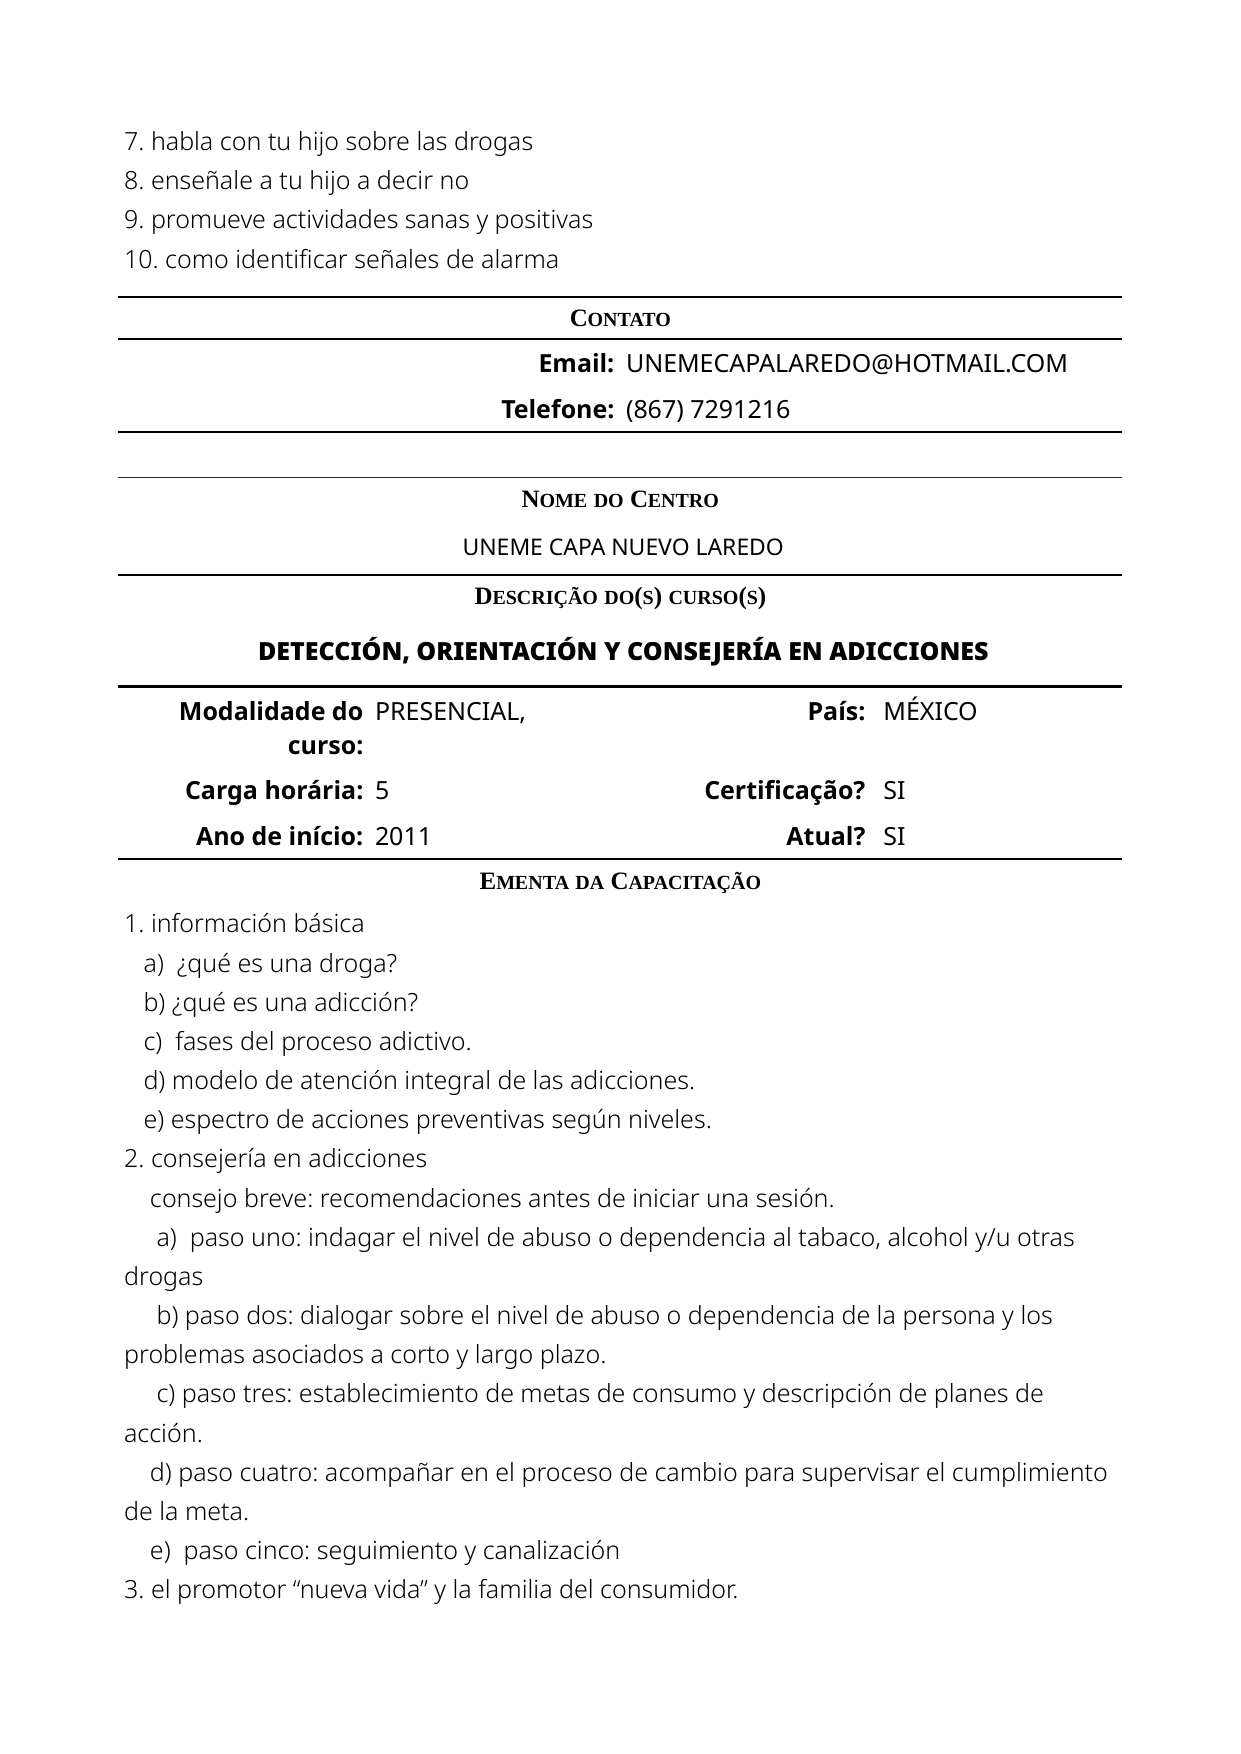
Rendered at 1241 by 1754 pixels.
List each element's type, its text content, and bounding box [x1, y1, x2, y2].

table_cell Telefone: [118, 386, 620, 431]
table_cell SI [871, 813, 1122, 858]
table_cell Ementa da Capacitação [118, 860, 1122, 900]
table_cell 1. INFORMACIÓN BÁSICA A) ¿QUÉ ES UNA DROGA? B) ¿QUÉ ES UNA ADICCIÓN? C) FASES DEL PROCESO ADICTIVO. D) MODELO DE ATENCIÓN INTEGRAL DE LAS ADICCIONES. E) ESPECTRO DE ACCIONES PREVENTIVAS SEGÚN NIVELES. 2. CONSEJERÍA EN ADICCIONES CONSEJO BREVE: RECOMENDACIONES ANTES DE INICIAR UNA SESIÓN. A) PASO UNO: INDAGAR EL NIVEL DE ABUSO O DEPENDENCIA AL TABACO, ALCOHOL Y/U OTRAS DROGAS B) PASO DOS: DIALOGAR SOBRE EL NIVEL DE ABUSO O DEPENDENCIA DE LA PERSONA Y LOS PROBLEMAS ASOCIADOS A CORTO Y LARGO PLAZO. C) PASO TRES: ESTABLECIMIENTO DE METAS DE CONSUMO Y DESCRIPCIÓN DE PLANES DE ACCIÓN. D) PASO CUATRO: ACOMPAÑAR EN EL PROCESO DE CAMBIO PARA SUPERVISAR EL CUMPLIMIENTO DE LA META. E) PASO CINCO: SEGUIMIENTO Y CANALIZACIÓN 3. EL PROMOTOR “NUEVA VIDA” Y LA FAMILIA DEL CONSUMIDOR. [118, 900, 1122, 1612]
table_cell SI [871, 767, 1122, 813]
table_cell Email: [118, 340, 620, 386]
table_cell Modalidade do curso: [118, 688, 369, 767]
table_cell Certificação? [620, 767, 871, 813]
table_cell Atual? [620, 813, 871, 858]
table_cell 2011 [369, 813, 620, 858]
table_cell UNEMECAPALAREDO@HOTMAIL.COM [620, 340, 1122, 386]
table_cell Ano de início: [118, 813, 369, 858]
table_cell Contato [118, 298, 1122, 338]
table_cell UNEME CAPA NUEVO LAREDO [118, 519, 1122, 574]
table_cell MÉXICO [871, 688, 1122, 767]
table_cell DETECCIÓN, ORIENTACIÓN Y CONSEJERÍA EN ADICCIONES [118, 616, 1122, 685]
table_header Nome do Centro [118, 479, 1122, 519]
table_cell 7. HABLA CON TU HIJO SOBRE LAS DROGAS 8. ENSEÑALE A TU HIJO A DECIR NO 9. PROMUEVE ACTIVIDADES SANAS Y POSITIVAS 10. COMO IDENTIFICAR SEÑALES DE ALARMA [118, 118, 1122, 296]
table_cell Descrição do(s) curso(s) [118, 576, 1122, 616]
table_cell Carga horária: [118, 767, 369, 813]
table_cell País: [620, 688, 871, 767]
table_cell 5 [369, 767, 620, 813]
table_cell PRESENCIAL, [369, 688, 620, 767]
table_cell (867) 7291216 [620, 386, 1122, 431]
